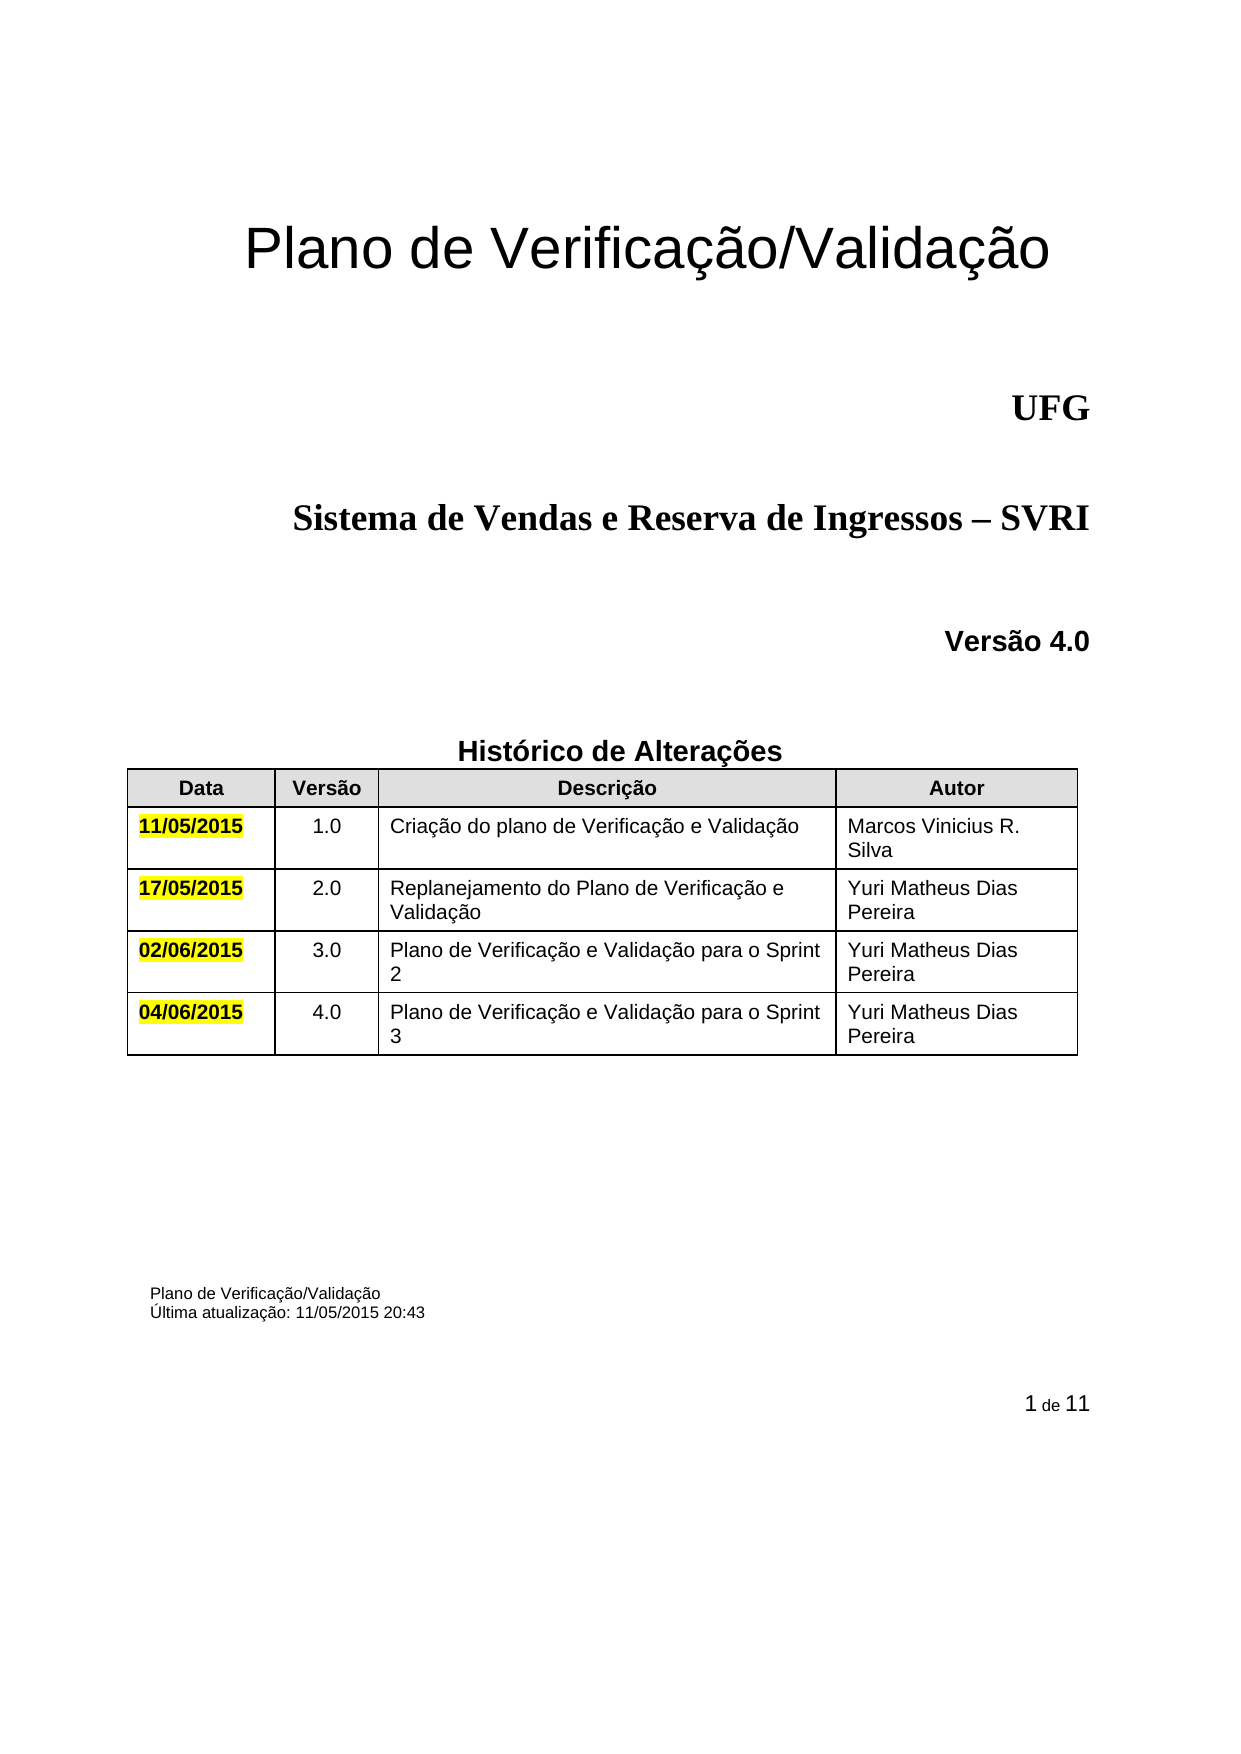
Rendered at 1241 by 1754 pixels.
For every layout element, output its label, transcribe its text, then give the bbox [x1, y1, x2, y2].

table_cell Yuri Matheus Dias Pereira [837, 993, 1077, 1054]
table_cell Replanejamento do Plano de Verificação e Validação [379, 870, 835, 930]
table_cell 2.0 [276, 870, 378, 930]
table_header Versão [276, 770, 378, 806]
table_header Data [128, 770, 274, 806]
table_cell Yuri Matheus Dias Pereira [837, 870, 1077, 930]
table_header Descrição [379, 770, 835, 806]
table_cell Criação do plano de Verificação e Validação [379, 808, 835, 868]
table_cell 3.0 [276, 932, 378, 992]
table_cell Marcos Vinicius R. Silva [837, 808, 1077, 868]
table_cell 11/05/2015 [128, 808, 274, 868]
table_cell 17/05/2015 [128, 870, 274, 930]
text Versão 4.0 [150, 624, 1090, 658]
text UFG [150, 385, 1090, 428]
table_cell 4.0 [276, 993, 378, 1054]
table_cell 02/06/2015 [128, 932, 274, 992]
table_cell Plano de Verificação e Validação para o Sprint 3 [379, 993, 835, 1054]
table_cell 1.0 [276, 808, 378, 868]
text Sistema de Vendas e Reserva de Ingressos – SVRI [150, 495, 1090, 538]
text Histórico de Alterações [150, 734, 1090, 768]
table_cell Plano de Verificação e Validação para o Sprint 2 [379, 932, 835, 992]
table_cell 04/06/2015 [128, 993, 274, 1054]
table_cell Yuri Matheus Dias Pereira [837, 932, 1077, 992]
text Plano de Verificação/Validação [150, 214, 1146, 281]
table_header Autor [837, 770, 1077, 806]
